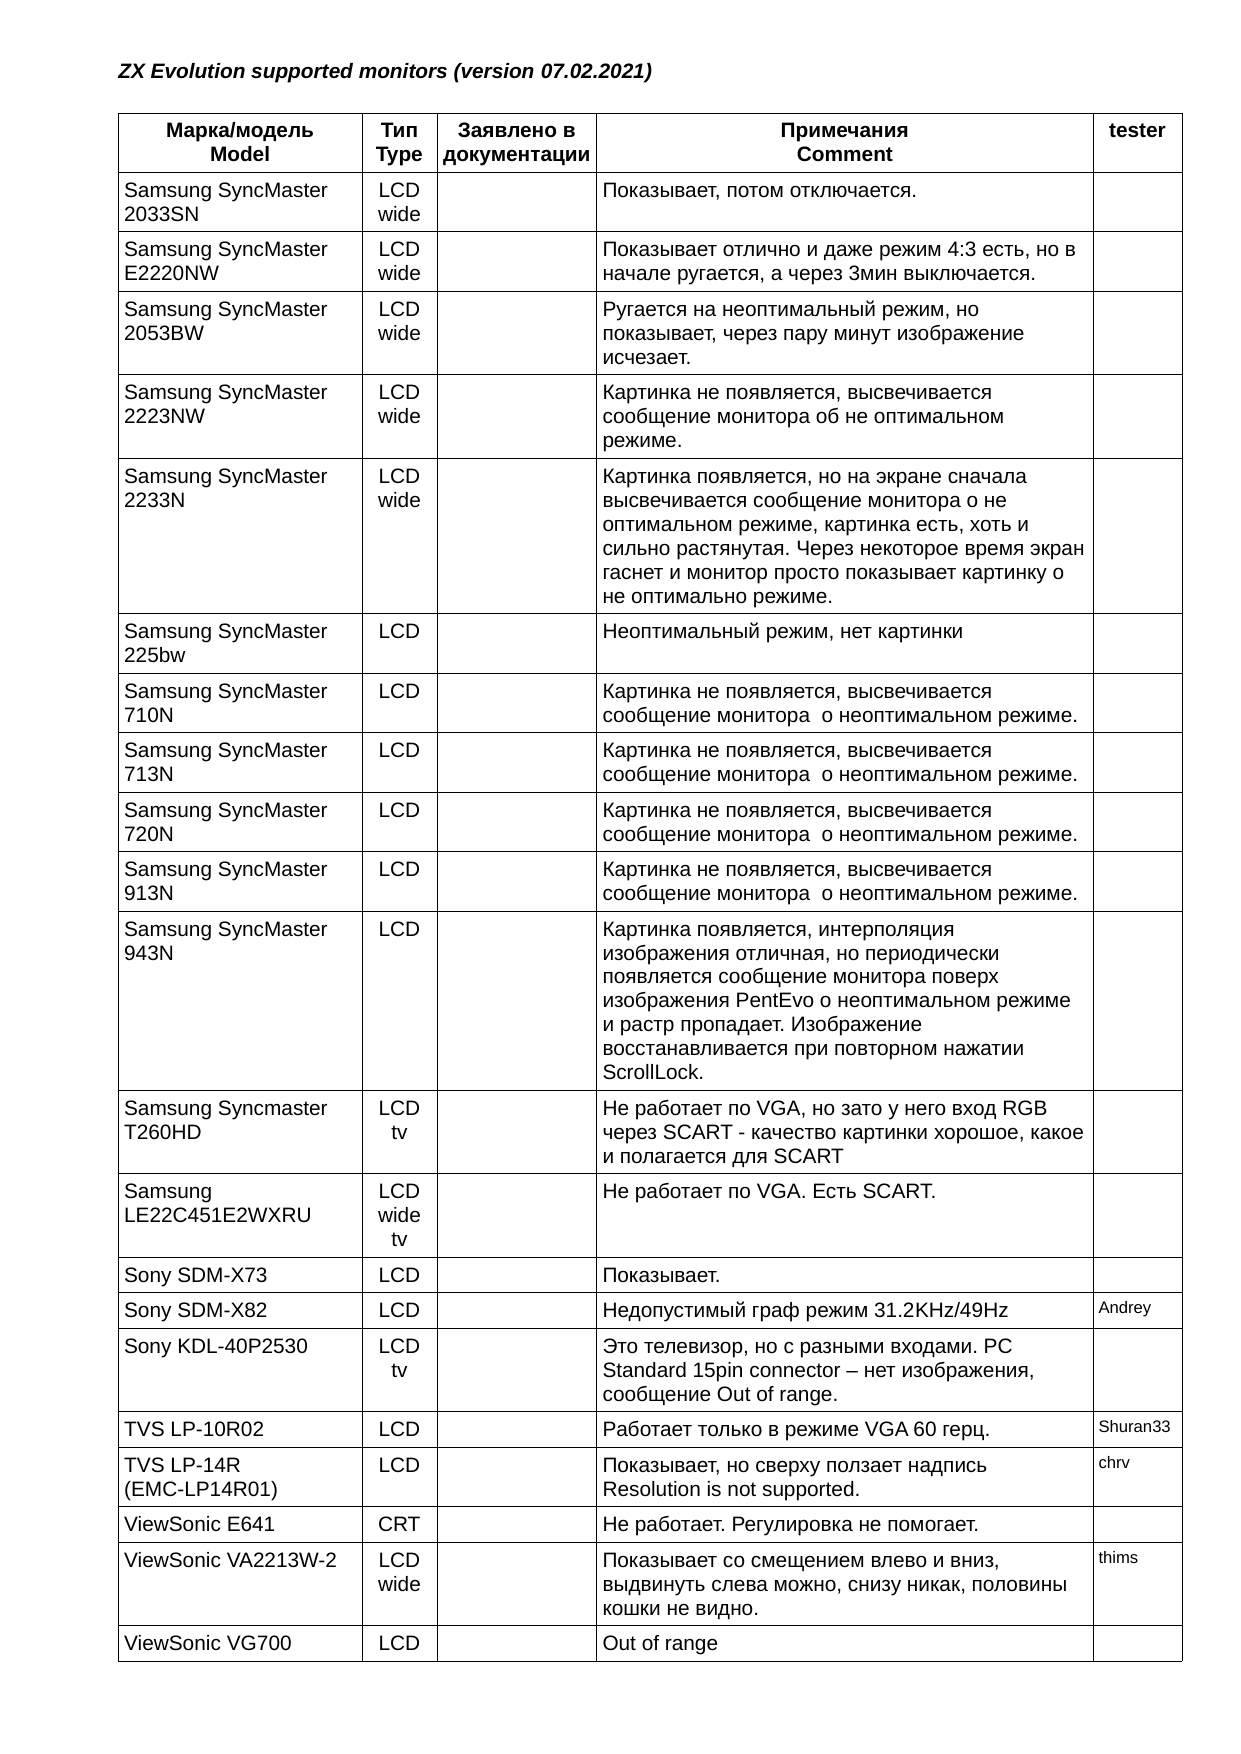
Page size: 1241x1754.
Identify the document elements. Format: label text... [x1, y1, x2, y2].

table_cell [438, 614, 596, 673]
table_cell Samsung SyncMaster 225bw [119, 614, 362, 673]
table_cell [438, 459, 596, 613]
table_cell Samsung SyncMaster 943N [119, 912, 362, 1090]
table_cell Andrey [1094, 1293, 1182, 1328]
table_cell ViewSonic VA2213W-2 [119, 1543, 362, 1625]
table_cell [1094, 232, 1182, 291]
table_cell [438, 852, 596, 911]
table_cell Samsung SyncMaster 913N [119, 852, 362, 911]
table_cell Samsung SyncMaster 2033SN [119, 173, 362, 231]
table_cell LCD [363, 1626, 437, 1661]
table_cell [1094, 912, 1182, 1090]
table_cell LCD [363, 852, 437, 911]
table_cell [438, 1626, 596, 1661]
table_cell Не работает по VGA, но зато у него вход RGB через SCART - качество картинки хорошое, какое и полагается для SCART [597, 1091, 1093, 1173]
table_cell LCD wide [363, 232, 437, 291]
table_cell LCD wide [363, 1543, 437, 1625]
table_cell [1094, 1507, 1182, 1542]
table_cell Картинка появляется, но на экране сначала высвечивается сообщение монитора о не оптимальном режиме, картинка есть, хоть и сильно растянутая. Через некоторое время экран гаснет и монитор просто показывает картинку о не оптимально режиме. [597, 459, 1093, 613]
table_cell LCD [363, 1448, 437, 1506]
table_cell Samsung SyncMaster E2220NW [119, 232, 362, 291]
table_cell LCD wide [363, 173, 437, 231]
table_cell Shuran33 [1094, 1412, 1182, 1447]
table_cell [438, 292, 596, 374]
table_cell Не работает по VGA. Есть SCART. [597, 1174, 1093, 1257]
table_cell Samsung SyncMaster 713N [119, 733, 362, 792]
table_cell [438, 375, 596, 458]
table_cell Не работает. Регулировка не помогает. [597, 1507, 1093, 1542]
table_cell LCD tv [363, 1329, 437, 1411]
table_cell LCD [363, 1412, 437, 1447]
table_cell Показывает. [597, 1258, 1093, 1292]
table_cell LCD [363, 1258, 437, 1292]
table_header Заявлено в документации [438, 114, 596, 172]
table_cell Sony SDM-X82 [119, 1293, 362, 1328]
table_cell Работает только в режиме VGA 60 герц. [597, 1412, 1093, 1447]
table_cell [438, 912, 596, 1090]
table_cell [438, 733, 596, 792]
table_header Примечания Comment [597, 114, 1093, 172]
table_header tester [1094, 114, 1182, 172]
table_header Тип Type [363, 114, 437, 172]
table_cell [1094, 733, 1182, 792]
table_cell LCD [363, 1293, 437, 1328]
table_cell Неоптимальный режим, нет картинки [597, 614, 1093, 673]
table_cell Samsung SyncMaster 2053BW [119, 292, 362, 374]
table_cell LCD wide [363, 292, 437, 374]
table_cell [438, 1293, 596, 1328]
table_cell [1094, 1626, 1182, 1661]
table_cell [438, 173, 596, 231]
table_cell [438, 1329, 596, 1411]
table_cell [438, 1174, 596, 1257]
table_cell [1094, 459, 1182, 613]
table_cell [438, 1507, 596, 1542]
table_cell [1094, 1329, 1182, 1411]
table_cell [1094, 375, 1182, 458]
table_cell Sony SDM-X73 [119, 1258, 362, 1292]
table_cell LCD [363, 793, 437, 851]
table_cell LCD [363, 912, 437, 1090]
table_cell LCD wide [363, 375, 437, 458]
table_cell Samsung SyncMaster 720N [119, 793, 362, 851]
table_cell [438, 232, 596, 291]
table_cell [1094, 674, 1182, 732]
table_cell Samsung SyncMaster 2233N [119, 459, 362, 613]
table_cell ViewSonic E641 [119, 1507, 362, 1542]
table_cell Samsung SyncMaster 2223NW [119, 375, 362, 458]
table_cell Картинка появляется, интерполяция изображения отличная, но периодически появляется сообщение монитора поверх изображения PentEvo о неоптимальном режиме и растр пропадает. Изображение восстанавливается при повторном нажатии ScrollLock. [597, 912, 1093, 1090]
table_cell TVS LP-14R (EMC-LP14R01) [119, 1448, 362, 1506]
table_cell [1094, 173, 1182, 231]
table_cell Картинка не появляется, высвечивается сообщение монитора о неоптимальном режиме. [597, 852, 1093, 911]
table_cell [438, 793, 596, 851]
table_cell [438, 1448, 596, 1506]
table_cell Показывает со смещением влево и вниз, выдвинуть слева можно, снизу никак, половины кошки не видно. [597, 1543, 1093, 1625]
table_cell Показывает отлично и даже режим 4:3 есть, но в начале ругается, а через 3мин выключается. [597, 232, 1093, 291]
table_cell [438, 1543, 596, 1625]
table_cell Картинка не появляется, высвечивается сообщение монитора о неоптимальном режиме. [597, 674, 1093, 732]
table_cell Samsung LE22C451E2WXRU [119, 1174, 362, 1257]
table_cell LCD wide [363, 459, 437, 613]
table_cell Samsung SyncMaster 710N [119, 674, 362, 732]
table_cell [1094, 614, 1182, 673]
table_cell Картинка не появляется, высвечивается сообщение монитора об не оптимальном режиме. [597, 375, 1093, 458]
table_cell [438, 674, 596, 732]
table_cell LCD tv [363, 1091, 437, 1173]
table_cell [1094, 1174, 1182, 1257]
table_cell Sony KDL-40P2530 [119, 1329, 362, 1411]
table_cell TVS LP-10R02 [119, 1412, 362, 1447]
table_cell LCD [363, 674, 437, 732]
table_cell Это телевизор, но с разными входами. PC Standard 15pin connector – нет изображения, сообщение Out of range. [597, 1329, 1093, 1411]
table_cell CRT [363, 1507, 437, 1542]
table_cell [438, 1412, 596, 1447]
table_cell ViewSonic VG700 [119, 1626, 362, 1661]
table_cell thims [1094, 1543, 1182, 1625]
table_cell [1094, 292, 1182, 374]
table_cell [438, 1258, 596, 1292]
table_cell LCD [363, 614, 437, 673]
table_cell Показывает, потом отключается. [597, 173, 1093, 231]
table_cell Недопустимый граф режим 31.2KHz/49Hz [597, 1293, 1093, 1328]
table_cell LCD [363, 733, 437, 792]
table_cell LCD wide tv [363, 1174, 437, 1257]
table_cell [1094, 793, 1182, 851]
table_cell Ругается на неоптимальный режим, но показывает, через пару минут изображение исчезает. [597, 292, 1093, 374]
table_cell Out of range [597, 1626, 1093, 1661]
table_cell [1094, 1091, 1182, 1173]
table_cell Samsung Syncmaster T260HD [119, 1091, 362, 1173]
table_cell [438, 1091, 596, 1173]
table_cell Картинка не появляется, высвечивается сообщение монитора о неоптимальном режиме. [597, 733, 1093, 792]
table_cell chrv [1094, 1448, 1182, 1506]
table_cell Показывает, но сверху ползает надпись Resolution is not supported. [597, 1448, 1093, 1506]
table_cell Картинка не появляется, высвечивается сообщение монитора о неоптимальном режиме. [597, 793, 1093, 851]
table_cell [1094, 852, 1182, 911]
table_header Марка/модель Model [119, 114, 362, 172]
table_cell [1094, 1258, 1182, 1292]
